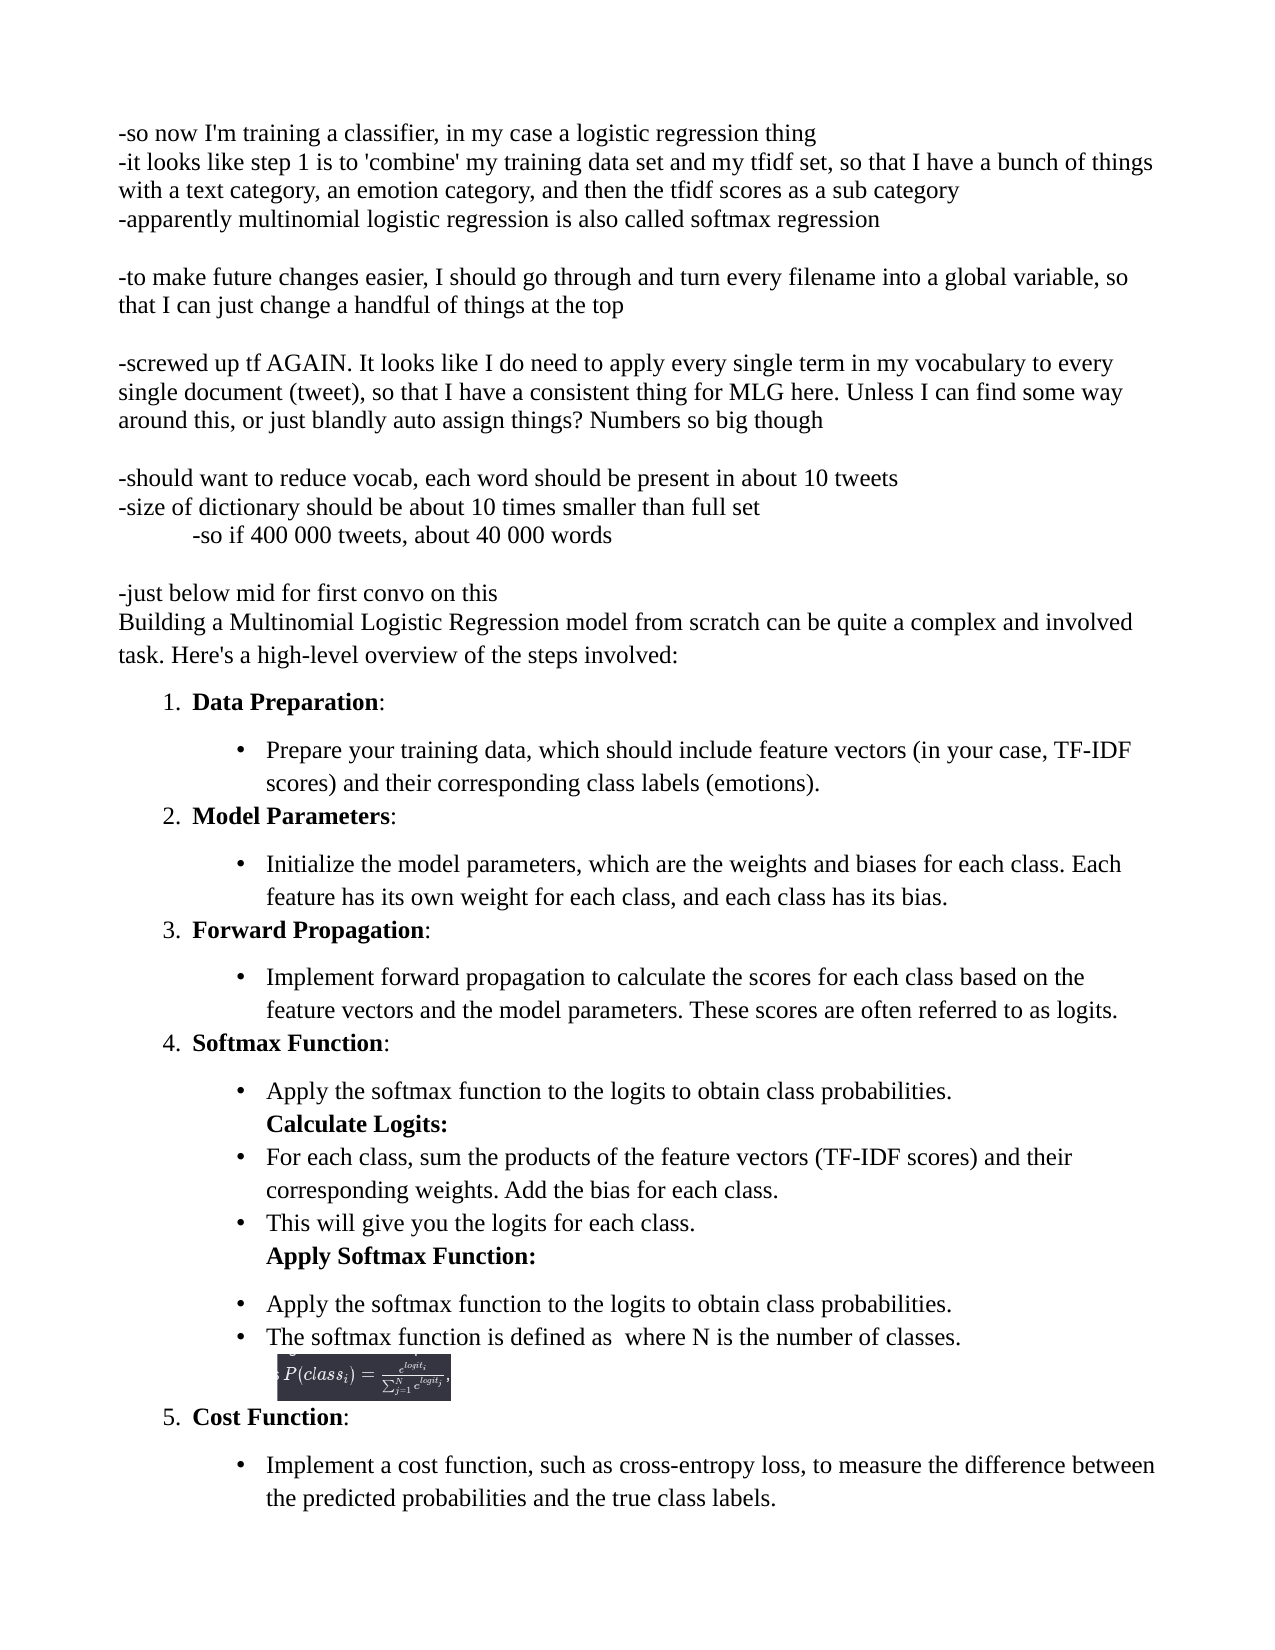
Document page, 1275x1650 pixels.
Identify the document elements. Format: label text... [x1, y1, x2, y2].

list Initialize the model parameters, which are the weights and biases for each class. Each feature has its own weight for each class, and each class has its bias. [236, 849, 1157, 911]
list For each class, sum the products of the feature vectors (TF-IDF scores) and their corresponding weights. Add the bias for each class. [236, 1142, 1157, 1204]
text -it looks like step 1 is to 'combine' my training data set and my tfidf set, so that I have a bunch of things with a text category, an emotion category, and then the tfidf scores as a sub category [118, 147, 1157, 204]
text -should want to reduce vocab, each word should be present in about 10 tweets [118, 463, 1157, 492]
text -apparently multinomial logistic regression is also called softmax regression [118, 204, 1157, 233]
text -so now I'm training a classifier, in my case a logistic regression thing [118, 118, 1157, 147]
text -size of dictionary should be about 10 times smaller than full set [118, 492, 1157, 521]
list Apply Softmax Function: [236, 1241, 1157, 1270]
list Model Parameters: [162, 801, 1157, 830]
text -screwed up tf AGAIN. It looks like I do need to apply every single term in my vocabulary to every single document (tweet), so that I have a consistent thing for MLG here. Unless I can find some way around this, or just blandly auto assign things? Numbers so big though [118, 348, 1157, 434]
list Implement a cost function, such as cross-entropy loss, to measure the difference between the predicted probabilities and the true class labels. [236, 1450, 1157, 1512]
text Building a Multinomial Logistic Regression model from scratch can be quite a complex and involved task. Here's a high-level overview of the steps involved: [118, 607, 1157, 669]
list Apply the softmax function to the logits to obtain class probabilities. [236, 1289, 1157, 1317]
text -so if 400 000 tweets, about 40 000 words [118, 521, 1157, 549]
list Softmax Function: [162, 1028, 1157, 1057]
list Data Preparation: [162, 687, 1157, 716]
list Implement forward propagation to calculate the scores for each class based on the feature vectors and the model parameters. These scores are often referred to as logits. [236, 962, 1157, 1024]
list Cost Function: [162, 1402, 1157, 1431]
list Forward Propagation: [162, 915, 1157, 943]
text -to make future changes easier, I should go through and turn every filename into a global variable, so that I can just change a handful of things at the top [118, 262, 1157, 319]
list Prepare your training data, which should include feature vectors (in your case, TF-IDF scores) and their corresponding class labels (emotions). [236, 735, 1157, 797]
list This will give you the logits for each class. [236, 1208, 1157, 1237]
text -just below mid for first convo on this [118, 578, 1157, 607]
list The softmax function is defined as where N is the number of classes. [236, 1322, 1157, 1351]
list Calculate Logits: [236, 1109, 1157, 1138]
list Apply the softmax function to the logits to obtain class probabilities. [236, 1076, 1157, 1105]
picture [277, 1354, 451, 1401]
